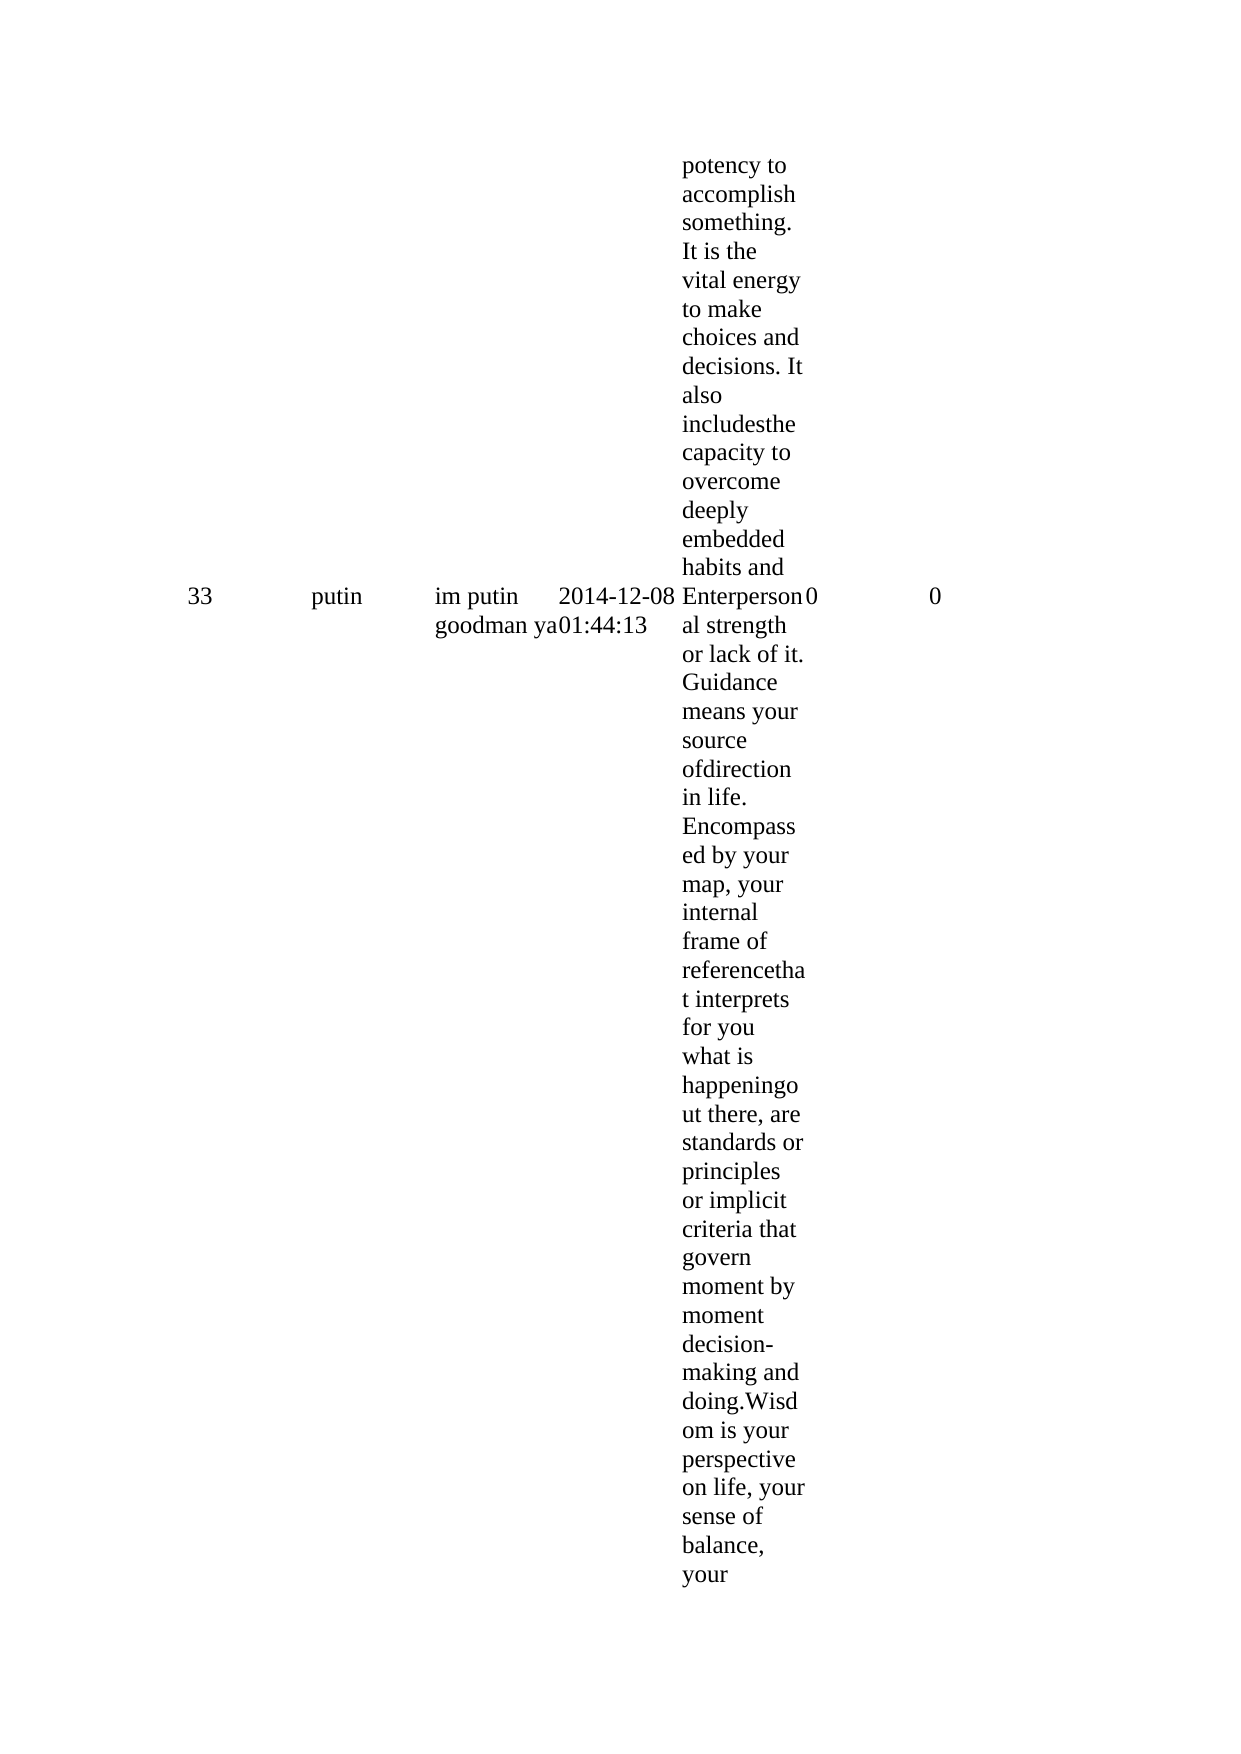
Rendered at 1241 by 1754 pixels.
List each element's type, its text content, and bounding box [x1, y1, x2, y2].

table_cell 0 [805, 581, 929, 1587]
table_cell [558, 150, 682, 581]
table_cell [311, 150, 434, 581]
table_cell [188, 150, 311, 581]
table_cell im putin goodman ya [435, 581, 558, 1587]
table_cell Enterpersonal strength or lack of it. Guidance means your source ofdirection in life. Encompassed by your map, your internal frame of referencethat interprets for you what is happeningout there, are standards or principles or implicit criteria that govern moment by moment decision-making and doing.Wisdom is your perspective on life, your sense of balance, your [682, 581, 805, 1587]
table_cell putin [311, 581, 434, 1587]
table_cell 33 [188, 581, 311, 1587]
table_cell 0 [929, 581, 1053, 1587]
table_cell potency to accomplish something. It is the vital energy to make choices and decisions. It also includesthe capacity to overcome deeply embedded habits and [682, 150, 805, 581]
table_cell 2014-12-08 01:44:13 [558, 581, 682, 1587]
table_cell [929, 150, 1053, 581]
table_cell [805, 150, 929, 581]
table_cell [435, 150, 558, 581]
